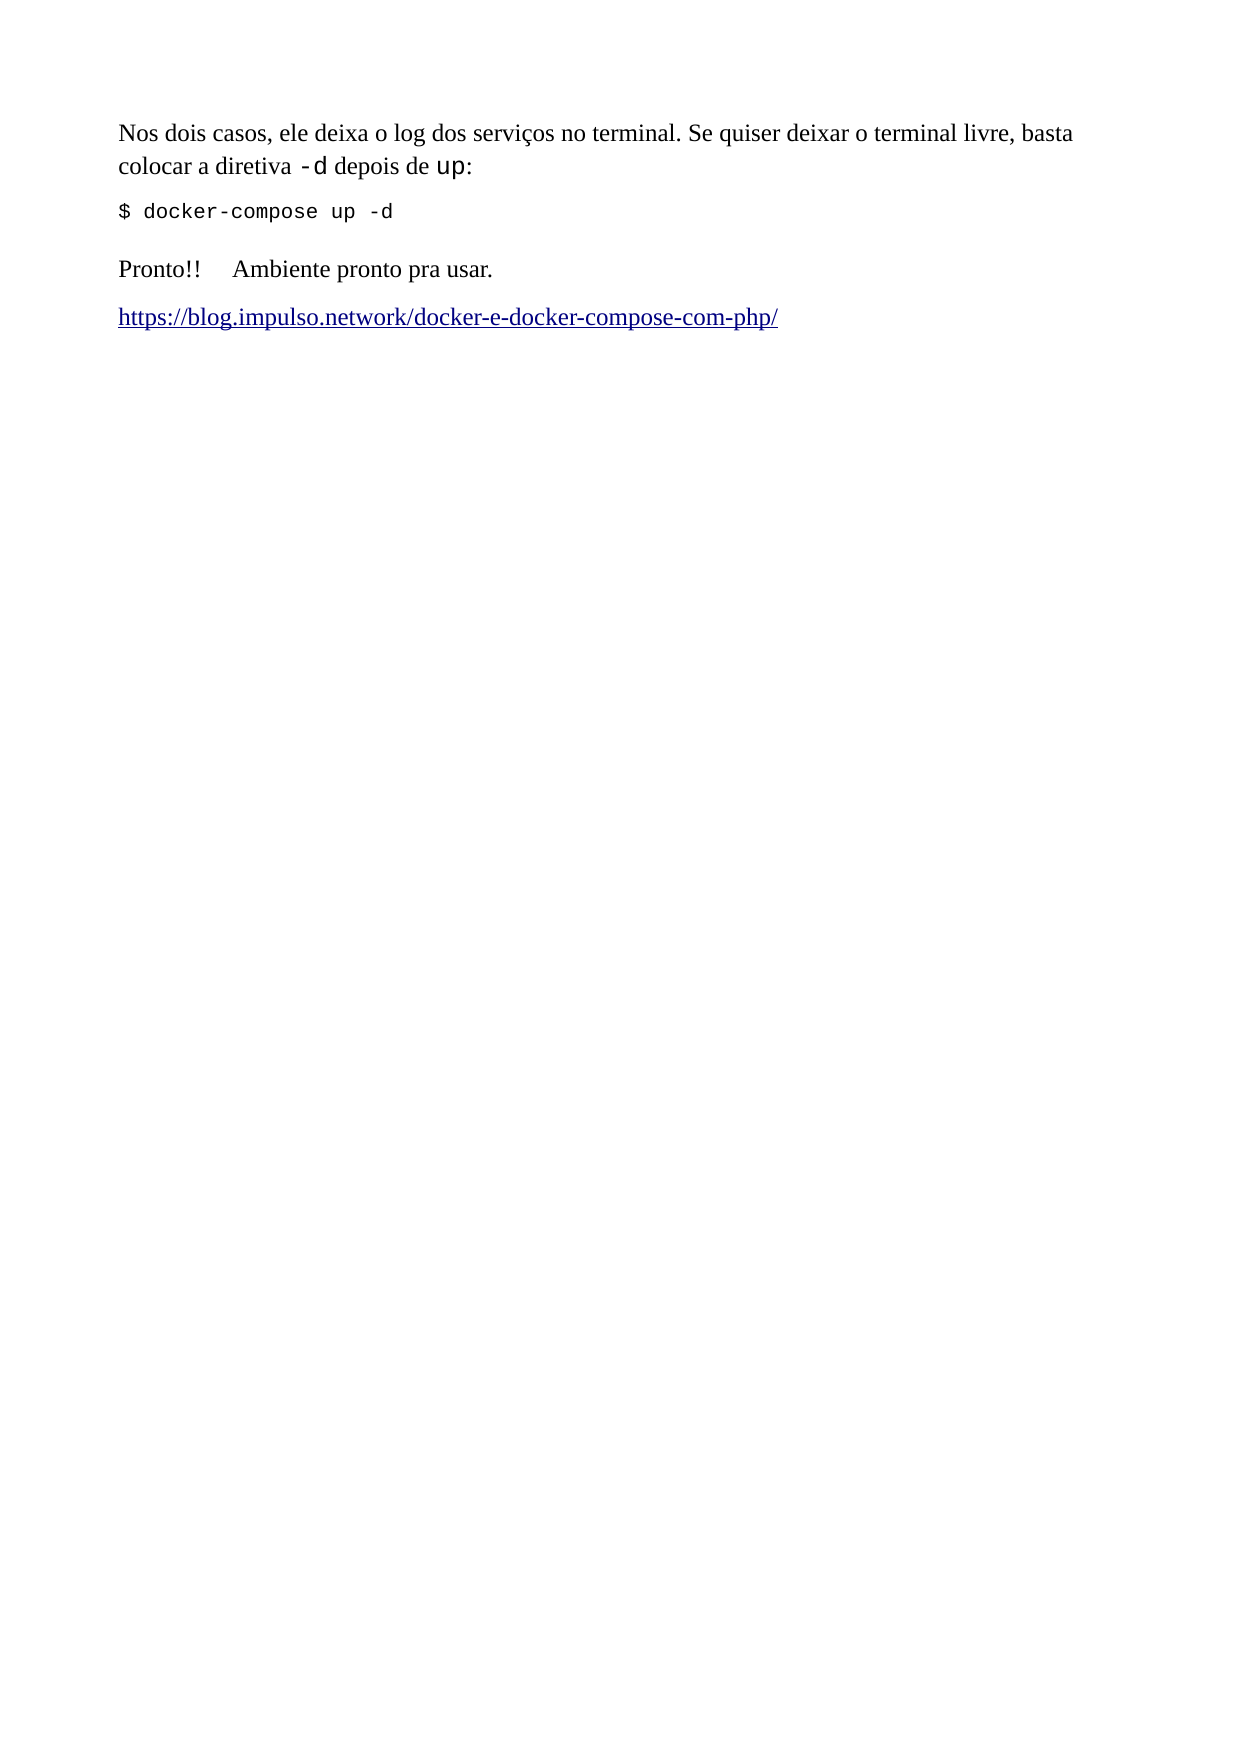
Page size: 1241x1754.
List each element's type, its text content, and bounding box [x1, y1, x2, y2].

text Pronto!! ✅ Ambiente pronto pra usar. [118, 254, 1122, 283]
text $ docker-compose up -d [118, 201, 1122, 225]
text Nos dois casos, ele deixa o log dos serviços no terminal. Se quiser deixar o terminal livre, basta colocar a diretiva -d depois de up: [118, 118, 1122, 182]
text https://blog.impulso.network/docker-e-docker-compose-com-php/ [118, 302, 1122, 331]
